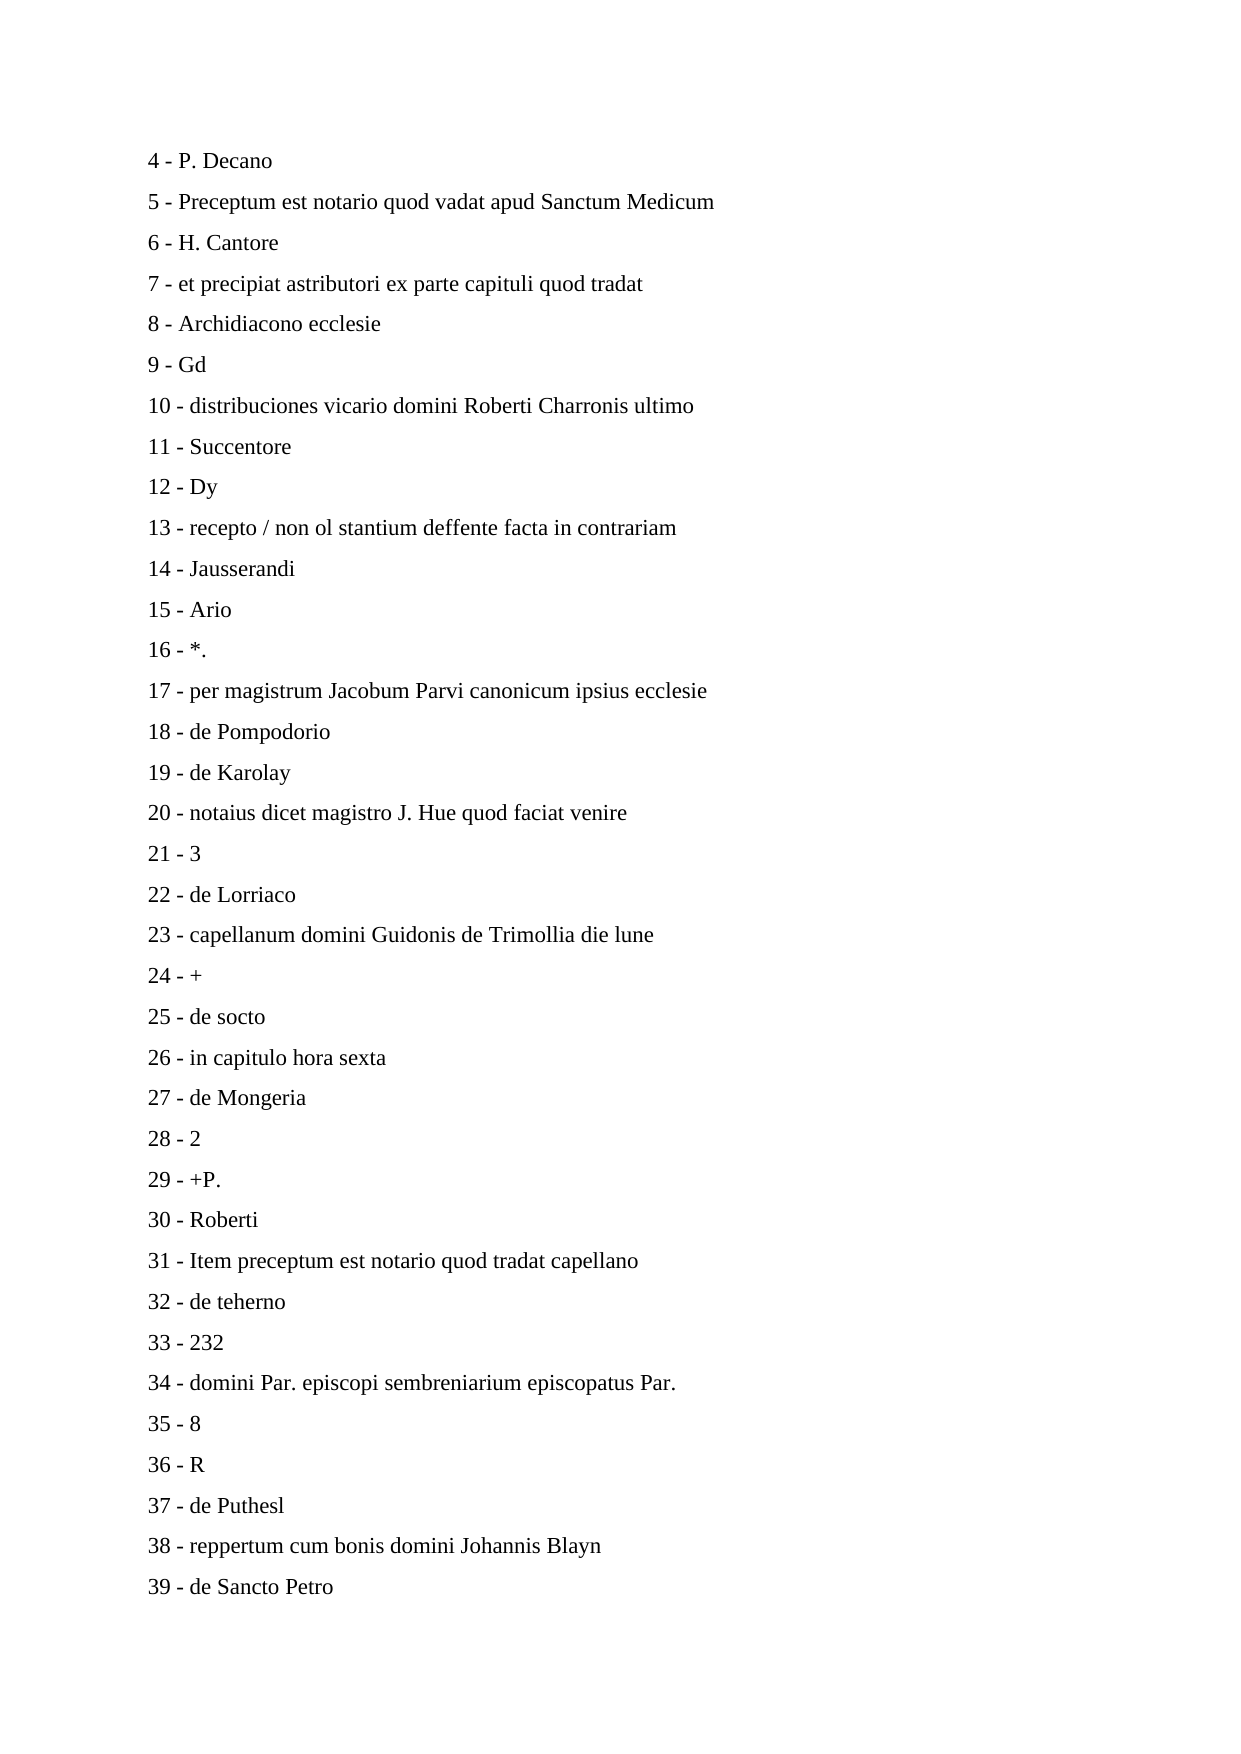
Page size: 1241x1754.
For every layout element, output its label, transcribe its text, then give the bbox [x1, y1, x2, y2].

text 6 - H. Cantore [148, 229, 1093, 255]
text 36 - R [148, 1451, 1093, 1477]
text 34 - domini Par. episcopi sembreniarium episcopatus Par. [148, 1369, 1093, 1396]
text 19 - de Karolay [148, 758, 1093, 785]
text 14 - Jausserandi [148, 555, 1093, 581]
text 18 - de Pompodorio [148, 718, 1093, 744]
text 38 - reppertum cum bonis domini Johannis Blayn [148, 1532, 1093, 1559]
text 22 - de Lorriaco [148, 881, 1093, 907]
text 32 - de teherno [148, 1288, 1093, 1314]
text 4 - P. Decano [148, 148, 1093, 174]
text 29 - +P. [148, 1166, 1093, 1192]
text 8 - Archidiacono ecclesie [148, 311, 1093, 337]
text 31 - Item preceptum est notario quod tradat capellano [148, 1247, 1093, 1274]
text 5 - Preceptum est notario quod vadat apud Sanctum Medicum [148, 188, 1093, 215]
text 9 - Gd [148, 351, 1093, 378]
text 28 - 2 [148, 1125, 1093, 1151]
text 13 - recepto / non ol stantium deffente facta in contrariam [148, 514, 1093, 541]
text 15 - Ario [148, 596, 1093, 622]
text 17 - per magistrum Jacobum Parvi canonicum ipsius ecclesie [148, 677, 1093, 703]
text 37 - de Puthesl [148, 1492, 1093, 1518]
text 7 - et precipiat astributori ex parte capituli quod tradat [148, 270, 1093, 296]
text 35 - 8 [148, 1410, 1093, 1437]
text 11 - Succentore [148, 433, 1093, 459]
text 30 - Roberti [148, 1207, 1093, 1233]
text 33 - 232 [148, 1329, 1093, 1355]
text 20 - notaius dicet magistro J. Hue quod faciat venire [148, 799, 1093, 826]
text 26 - in capitulo hora sexta [148, 1044, 1093, 1070]
text 24 - + [148, 962, 1093, 988]
text 21 - 3 [148, 840, 1093, 866]
text 27 - de Mongeria [148, 1084, 1093, 1111]
text 16 - *. [148, 636, 1093, 663]
text 10 - distribuciones vicario domini Roberti Charronis ultimo [148, 392, 1093, 418]
text 39 - de Sancto Petro [148, 1573, 1093, 1599]
text 25 - de socto [148, 1003, 1093, 1029]
text 12 - Dy [148, 473, 1093, 500]
text 23 - capellanum domini Guidonis de Trimollia die lune [148, 921, 1093, 948]
